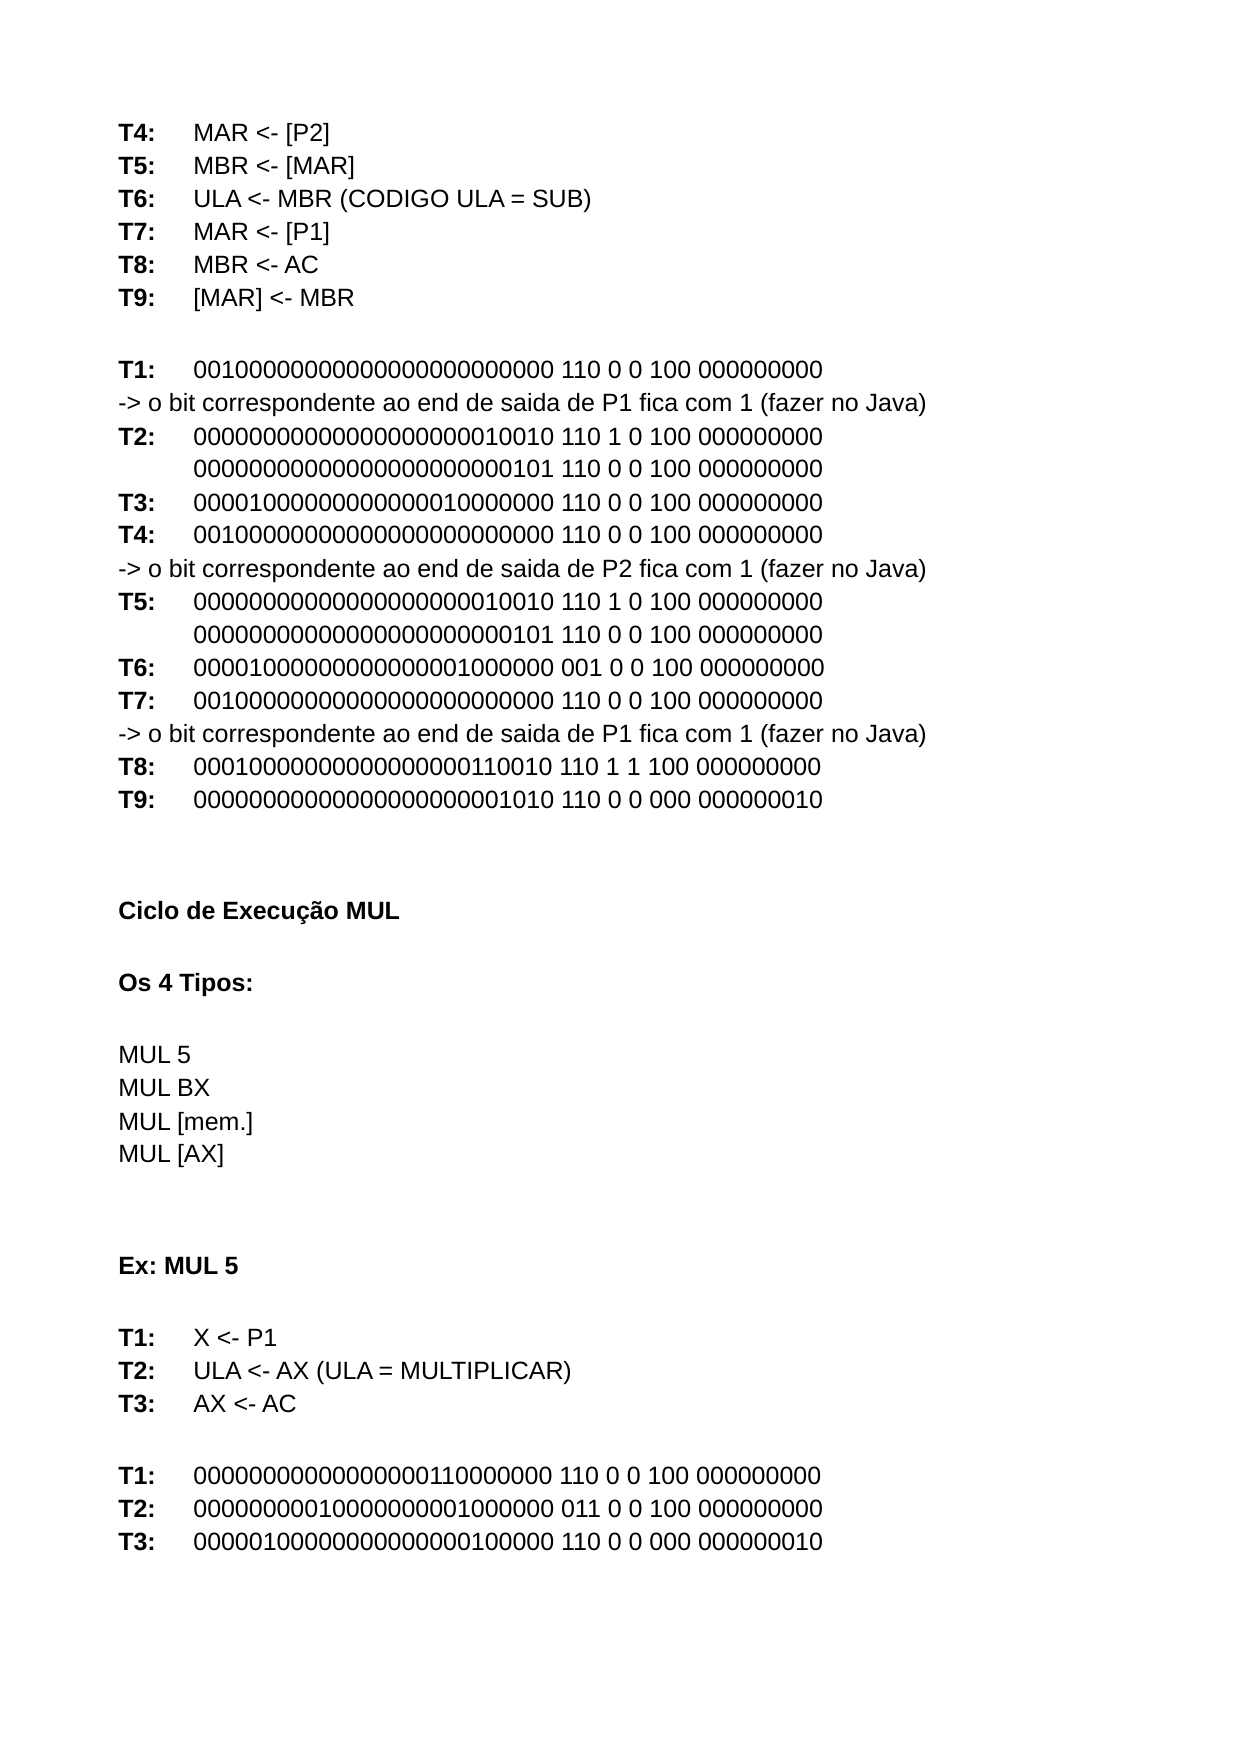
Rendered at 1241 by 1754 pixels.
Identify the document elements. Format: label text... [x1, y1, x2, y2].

text T2: ULA <- AX (ULA = MULTIPLICAR) [118, 1356, 1122, 1385]
text MUL BX [118, 1073, 1122, 1102]
text Ciclo de Execução MUL [118, 896, 1122, 925]
text Os 4 Tipos: [118, 968, 1122, 997]
text T6: ULA <- MBR (CODIGO ULA = SUB) [118, 184, 1122, 213]
text MUL [mem.] [118, 1106, 1122, 1135]
text T1: 00000000000000000110000000 110 0 0 100 000000000 [118, 1461, 1122, 1490]
text T8: MBR <- AC [118, 250, 1122, 279]
text T7: MAR <- [P1] [118, 217, 1122, 246]
text T4: 00100000000000000000000000 110 0 0 100 000000000 [118, 521, 1122, 549]
text T6: 00001000000000000001000000 001 0 0 100 000000000 [118, 653, 1122, 681]
text T1: X <- P1 [118, 1323, 1122, 1352]
text Ex: MUL 5 [118, 1251, 1122, 1279]
text -> o bit correspondente ao end de saida de P1 fica com 1 (fazer no Java) [118, 719, 1122, 747]
text T2: 00000000010000000001000000 011 0 0 100 000000000 [118, 1494, 1122, 1523]
text T5: 00000000000000000000010010 110 1 0 100 000000000 [118, 587, 1122, 615]
text T9: 00000000000000000000001010 110 0 0 000 000000010 [118, 785, 1122, 813]
text -> o bit correspondente ao end de saida de P1 fica com 1 (fazer no Java) [118, 388, 1122, 417]
text T8: 00010000000000000000110010 110 1 1 100 000000000 [118, 752, 1122, 780]
text T1: 00100000000000000000000000 110 0 0 100 000000000 [118, 355, 1122, 384]
text T5: MBR <- [MAR] [118, 151, 1122, 180]
text MUL 5 [118, 1040, 1122, 1069]
text T4: MAR <- [P2] [118, 118, 1122, 147]
text T2: 00000000000000000000010010 110 1 0 100 000000000 [118, 421, 1122, 450]
text T3: 00000100000000000000100000 110 0 0 000 000000010 [118, 1527, 1122, 1556]
text T9: [MAR] <- MBR [118, 283, 1122, 312]
text 00000000000000000000000101 110 0 0 100 000000000 [118, 619, 1122, 648]
text T3: 00001000000000000010000000 110 0 0 100 000000000 [118, 487, 1122, 516]
text T7: 00100000000000000000000000 110 0 0 100 000000000 [118, 686, 1122, 714]
text MUL [AX] [118, 1139, 1122, 1168]
text 00000000000000000000000101 110 0 0 100 000000000 [118, 454, 1122, 483]
text -> o bit correspondente ao end de saida de P2 fica com 1 (fazer no Java) [118, 553, 1122, 582]
text T3: AX <- AC [118, 1389, 1122, 1418]
